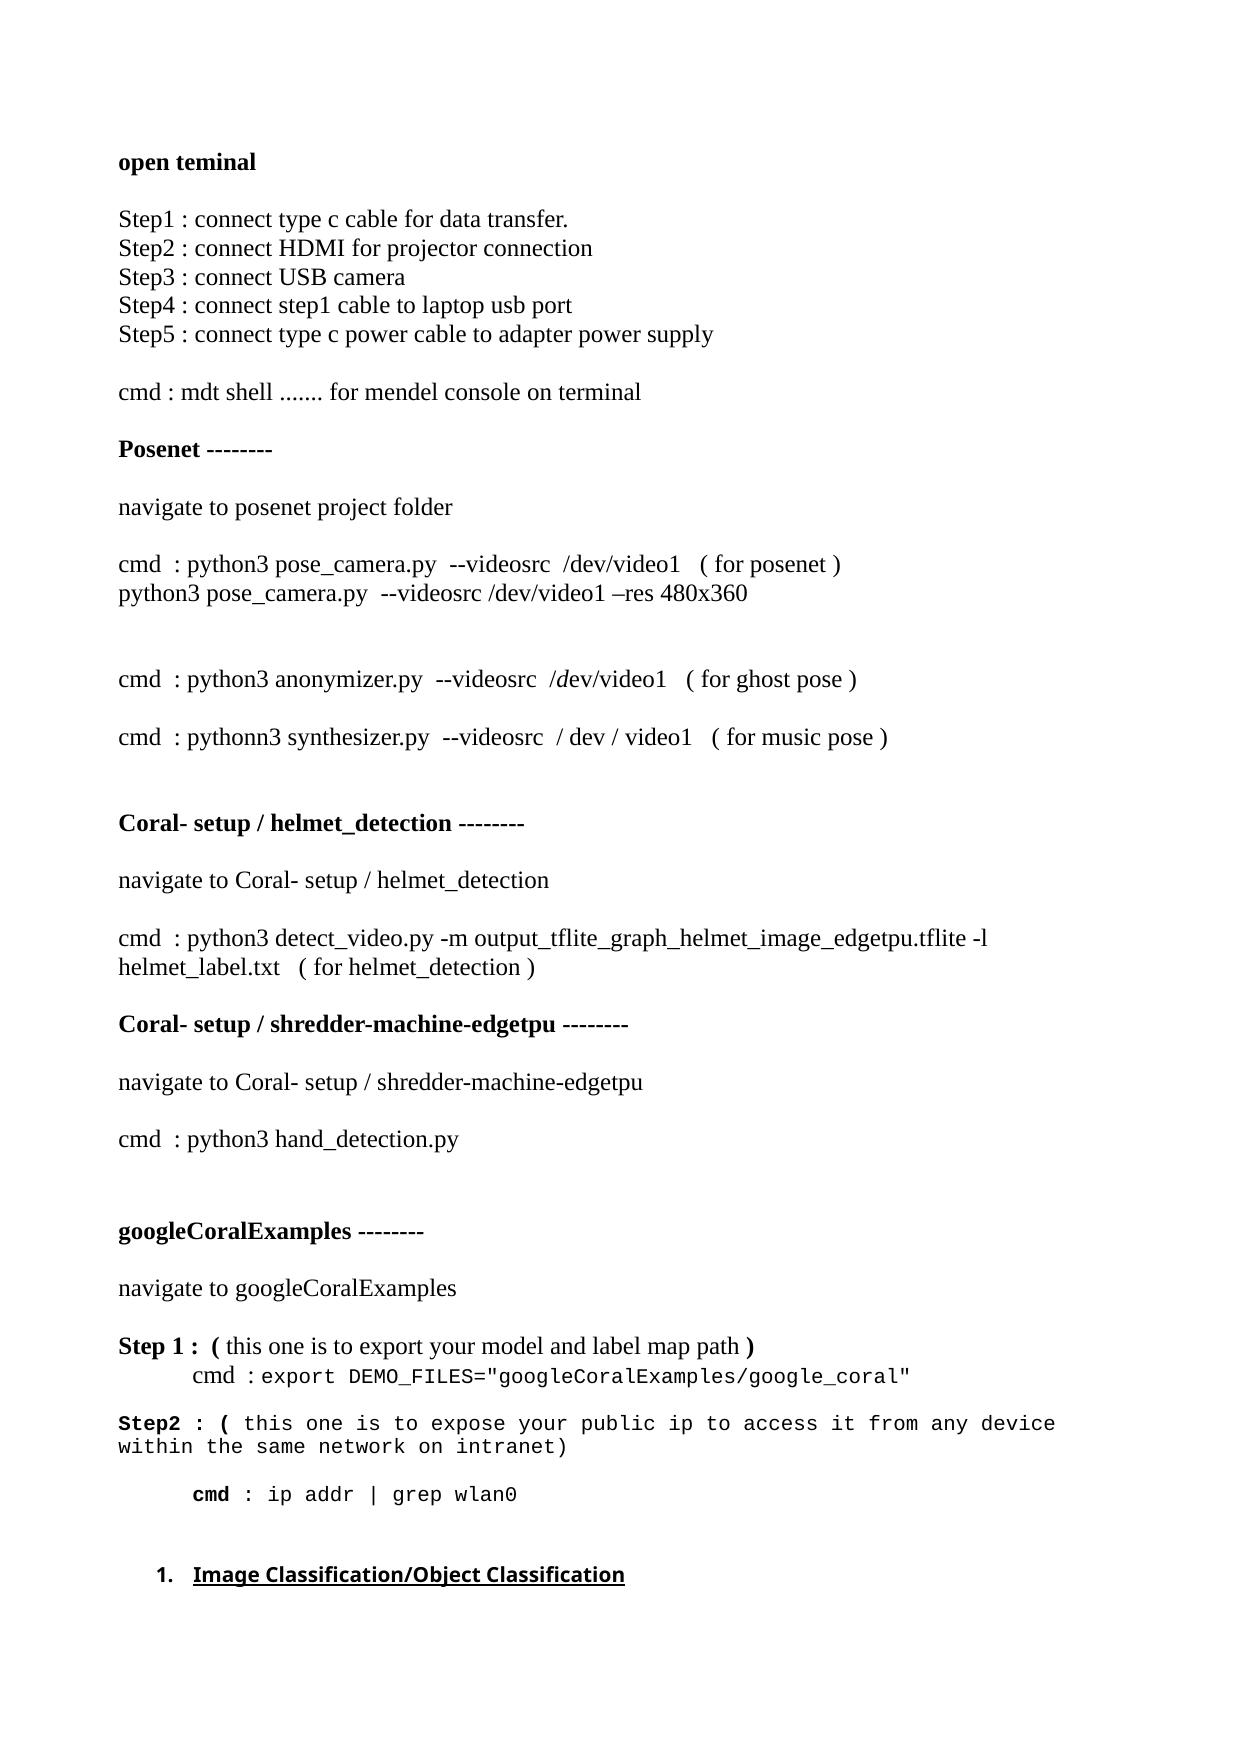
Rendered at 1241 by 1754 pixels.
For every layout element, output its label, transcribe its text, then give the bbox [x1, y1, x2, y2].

list Image Classification/Object Classification [156, 1560, 1122, 1588]
text Step3 : connect USB camera [118, 262, 1122, 291]
text Step5 : connect type c power cable to adapter power supply [118, 319, 1122, 348]
text cmd : python3 pose_camera.py --videosrc /dev/video1 ( for posenet ) [118, 549, 1122, 578]
text cmd : mdt shell ....... for mendel console on terminal [118, 377, 1122, 406]
text Step1 : connect type c cable for data transfer. [118, 204, 1122, 233]
text googleCoralExamples -------- [118, 1216, 1122, 1245]
text cmd : ip addr | grep wlan0 [118, 1484, 1122, 1507]
text cmd : pythonn3 synthesizer.py --videosrc / dev / video1 ( for music pose ) [118, 722, 1122, 751]
text navigate to googleCoralExamples [118, 1273, 1122, 1302]
text cmd : export DEMO_FILES="googleCoralExamples/google_coral" [118, 1360, 1122, 1389]
text navigate to Coral- setup / helmet_detection [118, 866, 1122, 894]
text Step2 : ( this one is to expose your public ip to access it from any device within the same network on intranet) [118, 1413, 1122, 1460]
text navigate to Coral- setup / shredder-machine-edgetpu [118, 1067, 1122, 1096]
text Step2 : connect HDMI for projector connection [118, 233, 1122, 262]
text cmd : python3 anonymizer.py --videosrc /dev/video1 ( for ghost pose ) [118, 664, 1122, 693]
text Step4 : connect step1 cable to laptop usb port [118, 291, 1122, 319]
text cmd : python3 detect_video.py -m output_tflite_graph_helmet_image_edgetpu.tflite -l helmet_label.txt ( for helmet_detection ) [118, 923, 1122, 981]
text navigate to posenet project folder [118, 492, 1122, 521]
text python3 pose_camera.py --videosrc /dev/video1 –res 480x360 [118, 578, 1122, 607]
text Coral- setup / helmet_detection -------- [118, 808, 1122, 837]
text open teminal [118, 147, 1122, 176]
text Posenet -------- [118, 434, 1122, 463]
text Step 1 : ( this one is to export your model and label map path ) [118, 1331, 1122, 1360]
text Coral- setup / shredder-machine-edgetpu -------- [118, 1009, 1122, 1038]
text cmd : python3 hand_detection.py [118, 1124, 1122, 1153]
